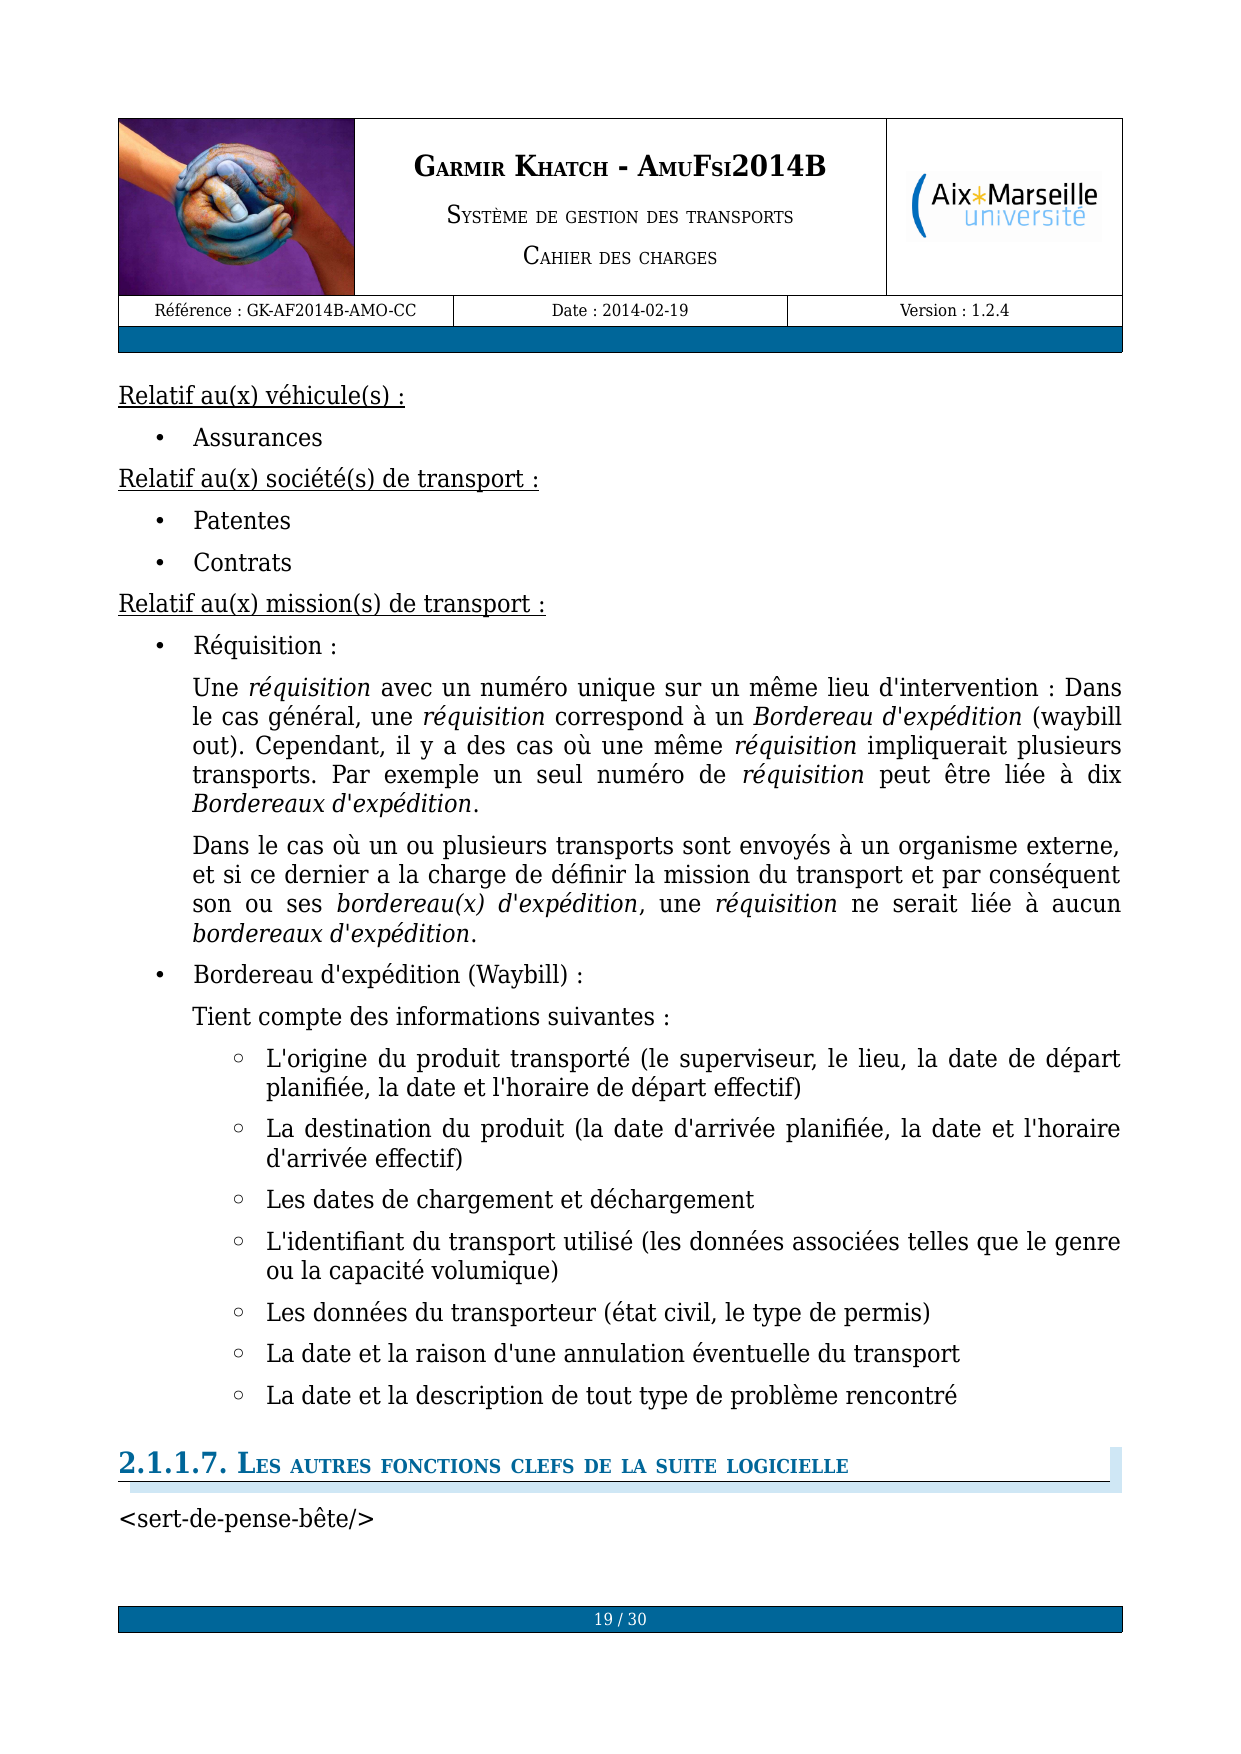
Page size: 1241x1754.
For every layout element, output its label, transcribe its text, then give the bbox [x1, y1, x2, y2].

text Relatif au(x) mission(s) de transport : [118, 589, 1122, 619]
text Relatif au(x) société(s) de transport : [118, 464, 1122, 494]
picture [119, 119, 354, 295]
text Dans le cas où un ou plusieurs transports sont envoyés à un organisme externe, et si ce dernier a la charge de définir la mission du transport et par conséquent son ou ses bordereau(x) d'expédition, une réquisition ne serait liée à aucun bordereaux d'expédition. [192, 831, 1122, 948]
list Les données du transporteur (état civil, le type de permis) [228, 1298, 1122, 1327]
list L'identifiant du transport utilisé (les données associées telles que le genre ou la capacité volumique) [228, 1227, 1122, 1285]
list Assurances [156, 423, 1122, 452]
text Relatif au(x) véhicule(s) : [118, 381, 1122, 410]
list Les dates de chargement et déchargement [228, 1185, 1122, 1214]
picture [887, 126, 1122, 288]
list La date et la description de tout type de problème rencontré [228, 1381, 1122, 1410]
list Réquisition : [156, 631, 1122, 660]
subtitle Les autres fonctions clefs de la suite logicielle [118, 1447, 1110, 1481]
text <sert-de-pense-bête/> [118, 1504, 1122, 1534]
list Bordereau d'expédition (Waybill) : [156, 960, 1122, 989]
list La destination du produit (la date d'arrivée planifiée, la date et l'horaire d'arrivée effectif) [228, 1114, 1122, 1173]
text Une réquisition avec un numéro unique sur un même lieu d'intervention : Dans le cas général, une réquisition correspond à un Bordereau d'expédition (waybill out). Cependant, il y a des cas où une même réquisition impliquerait plusieurs transports. Par exemple un seul numéro de réquisition peut être liée à dix Bordereaux d'expédition. [192, 673, 1122, 819]
text Tient compte des informations suivantes : [192, 1002, 1122, 1031]
list Contrats [156, 548, 1122, 577]
list L'origine du produit transporté (le superviseur, le lieu, la date de départ planifiée, la date et l'horaire de départ effectif) [228, 1044, 1122, 1102]
list Patentes [156, 506, 1122, 535]
list La date et la raison d'une annulation éventuelle du transport [228, 1339, 1122, 1369]
